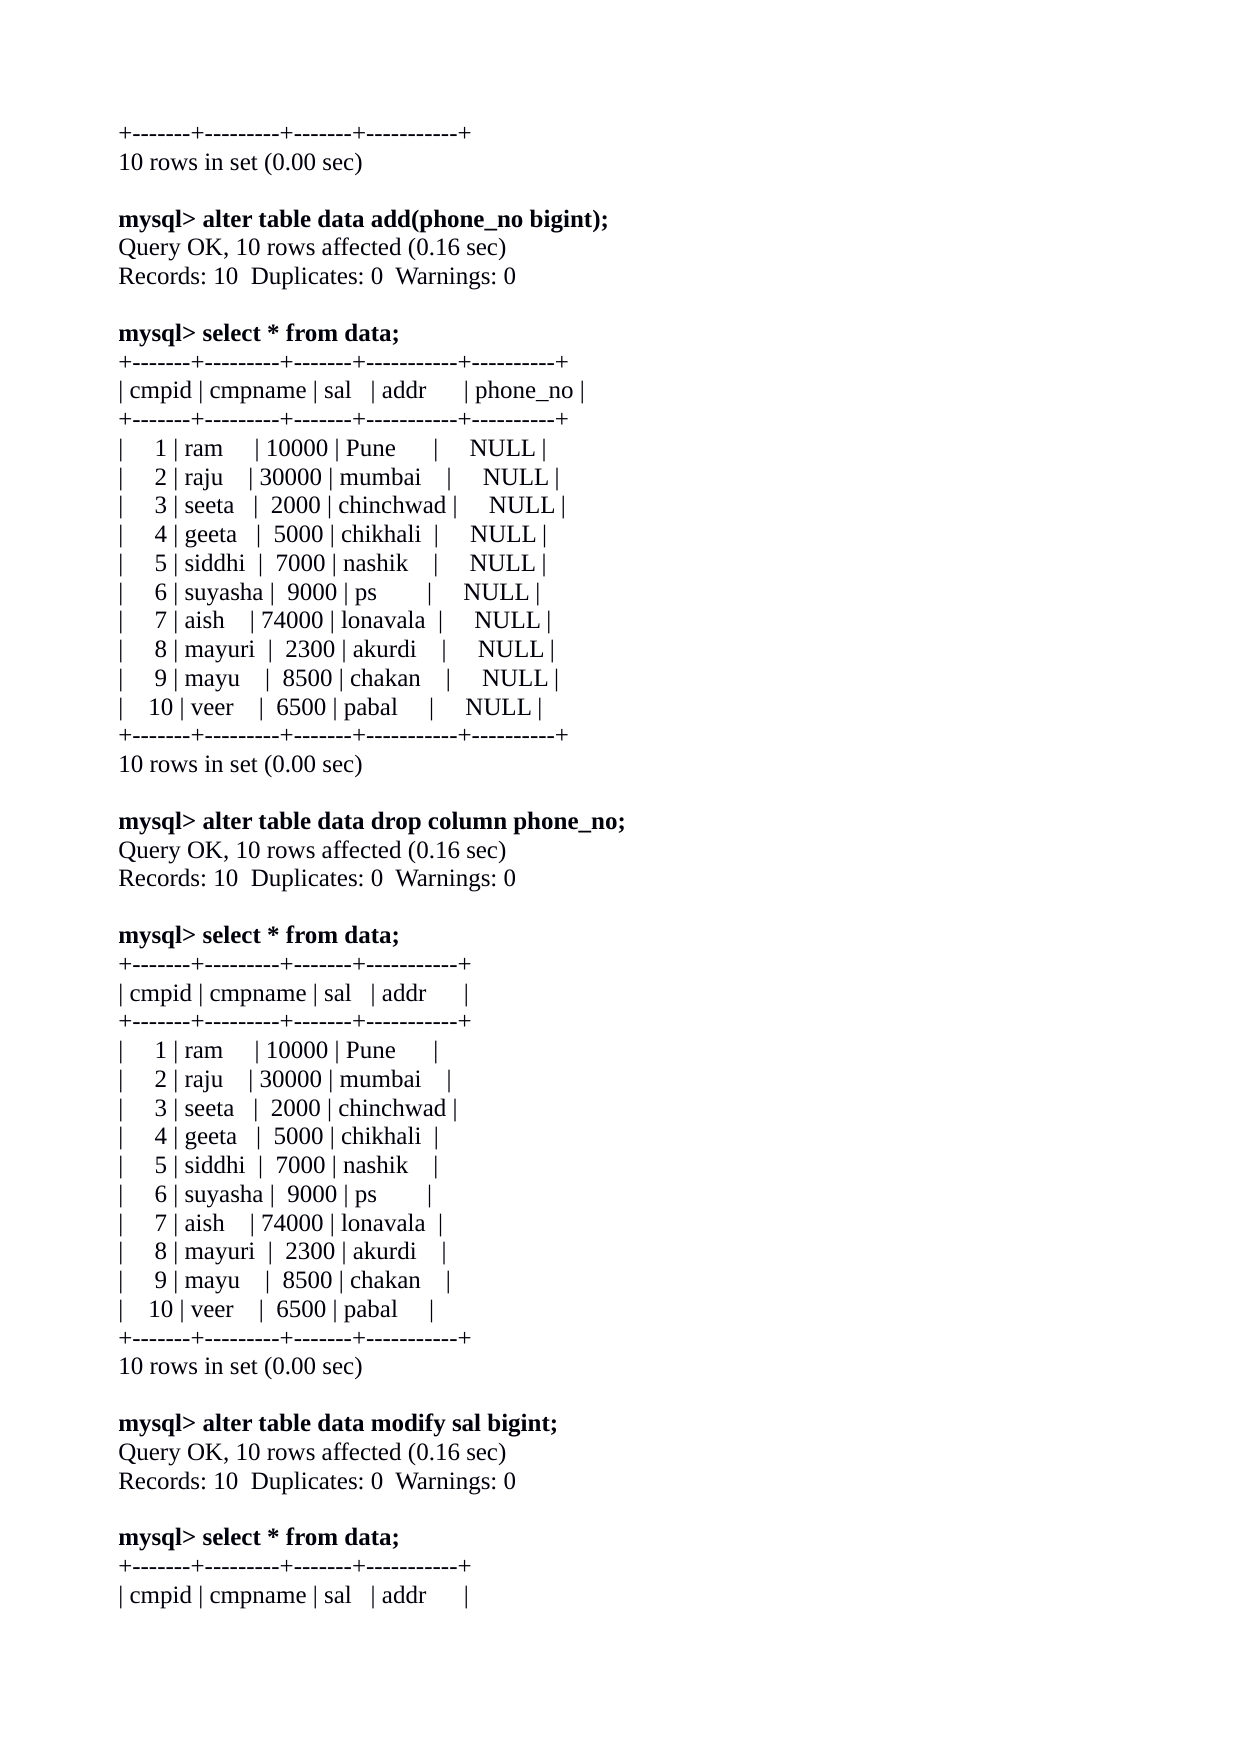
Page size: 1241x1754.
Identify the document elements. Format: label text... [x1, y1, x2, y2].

text mysql> alter table data add(phone_no bigint); [118, 204, 1122, 232]
text Query OK, 10 rows affected (0.16 sec) [118, 835, 1122, 863]
text | 5 | siddhi | 7000 | nashik | [118, 1150, 1122, 1179]
text | 4 | geeta | 5000 | chikhali | NULL | [118, 519, 1122, 548]
text mysql> select * from data; [118, 318, 1122, 347]
text 10 rows in set (0.00 sec) [118, 749, 1122, 778]
text Query OK, 10 rows affected (0.16 sec) [118, 232, 1122, 261]
text | cmpid | cmpname | sal | addr | [118, 978, 1122, 1006]
text mysql> select * from data; [118, 1522, 1122, 1551]
text 10 rows in set (0.00 sec) [118, 1351, 1122, 1380]
text Records: 10 Duplicates: 0 Warnings: 0 [118, 261, 1122, 290]
text Records: 10 Duplicates: 0 Warnings: 0 [118, 863, 1122, 892]
text | 1 | ram | 10000 | Pune | NULL | [118, 433, 1122, 462]
text | 3 | seeta | 2000 | chinchwad | NULL | [118, 490, 1122, 519]
text | 1 | ram | 10000 | Pune | [118, 1035, 1122, 1064]
text mysql> alter table data drop column phone_no; [118, 806, 1122, 835]
text Query OK, 10 rows affected (0.16 sec) [118, 1437, 1122, 1466]
text | 3 | seeta | 2000 | chinchwad | [118, 1093, 1122, 1121]
text mysql> alter table data modify sal bigint; [118, 1408, 1122, 1437]
text mysql> select * from data; [118, 920, 1122, 949]
text | 4 | geeta | 5000 | chikhali | [118, 1121, 1122, 1150]
text +-------+---------+-------+-----------+ [118, 1006, 1122, 1035]
text +-------+---------+-------+-----------+ [118, 1323, 1122, 1351]
text | 8 | mayuri | 2300 | akurdi | NULL | [118, 634, 1122, 663]
text | 10 | veer | 6500 | pabal | [118, 1294, 1122, 1323]
text | 8 | mayuri | 2300 | akurdi | [118, 1236, 1122, 1265]
text | 7 | aish | 74000 | lonavala | NULL | [118, 605, 1122, 634]
text | 2 | raju | 30000 | mumbai | NULL | [118, 462, 1122, 490]
text | 9 | mayu | 8500 | chakan | NULL | [118, 663, 1122, 692]
text | 6 | suyasha | 9000 | ps | NULL | [118, 577, 1122, 605]
text | 10 | veer | 6500 | pabal | NULL | [118, 692, 1122, 720]
text +-------+---------+-------+-----------+----------+ [118, 404, 1122, 433]
text | 9 | mayu | 8500 | chakan | [118, 1265, 1122, 1294]
text +-------+---------+-------+-----------+----------+ [118, 347, 1122, 375]
text 10 rows in set (0.00 sec) [118, 147, 1122, 176]
text | 2 | raju | 30000 | mumbai | [118, 1064, 1122, 1093]
text | cmpid | cmpname | sal | addr | [118, 1580, 1122, 1609]
text Records: 10 Duplicates: 0 Warnings: 0 [118, 1466, 1122, 1494]
text +-------+---------+-------+-----------+ [118, 1551, 1122, 1580]
text +-------+---------+-------+-----------+ [118, 118, 1122, 147]
text +-------+---------+-------+-----------+----------+ [118, 720, 1122, 749]
text +-------+---------+-------+-----------+ [118, 949, 1122, 978]
text | 5 | siddhi | 7000 | nashik | NULL | [118, 548, 1122, 577]
text | 6 | suyasha | 9000 | ps | [118, 1179, 1122, 1208]
text | cmpid | cmpname | sal | addr | phone_no | [118, 375, 1122, 404]
text | 7 | aish | 74000 | lonavala | [118, 1208, 1122, 1236]
